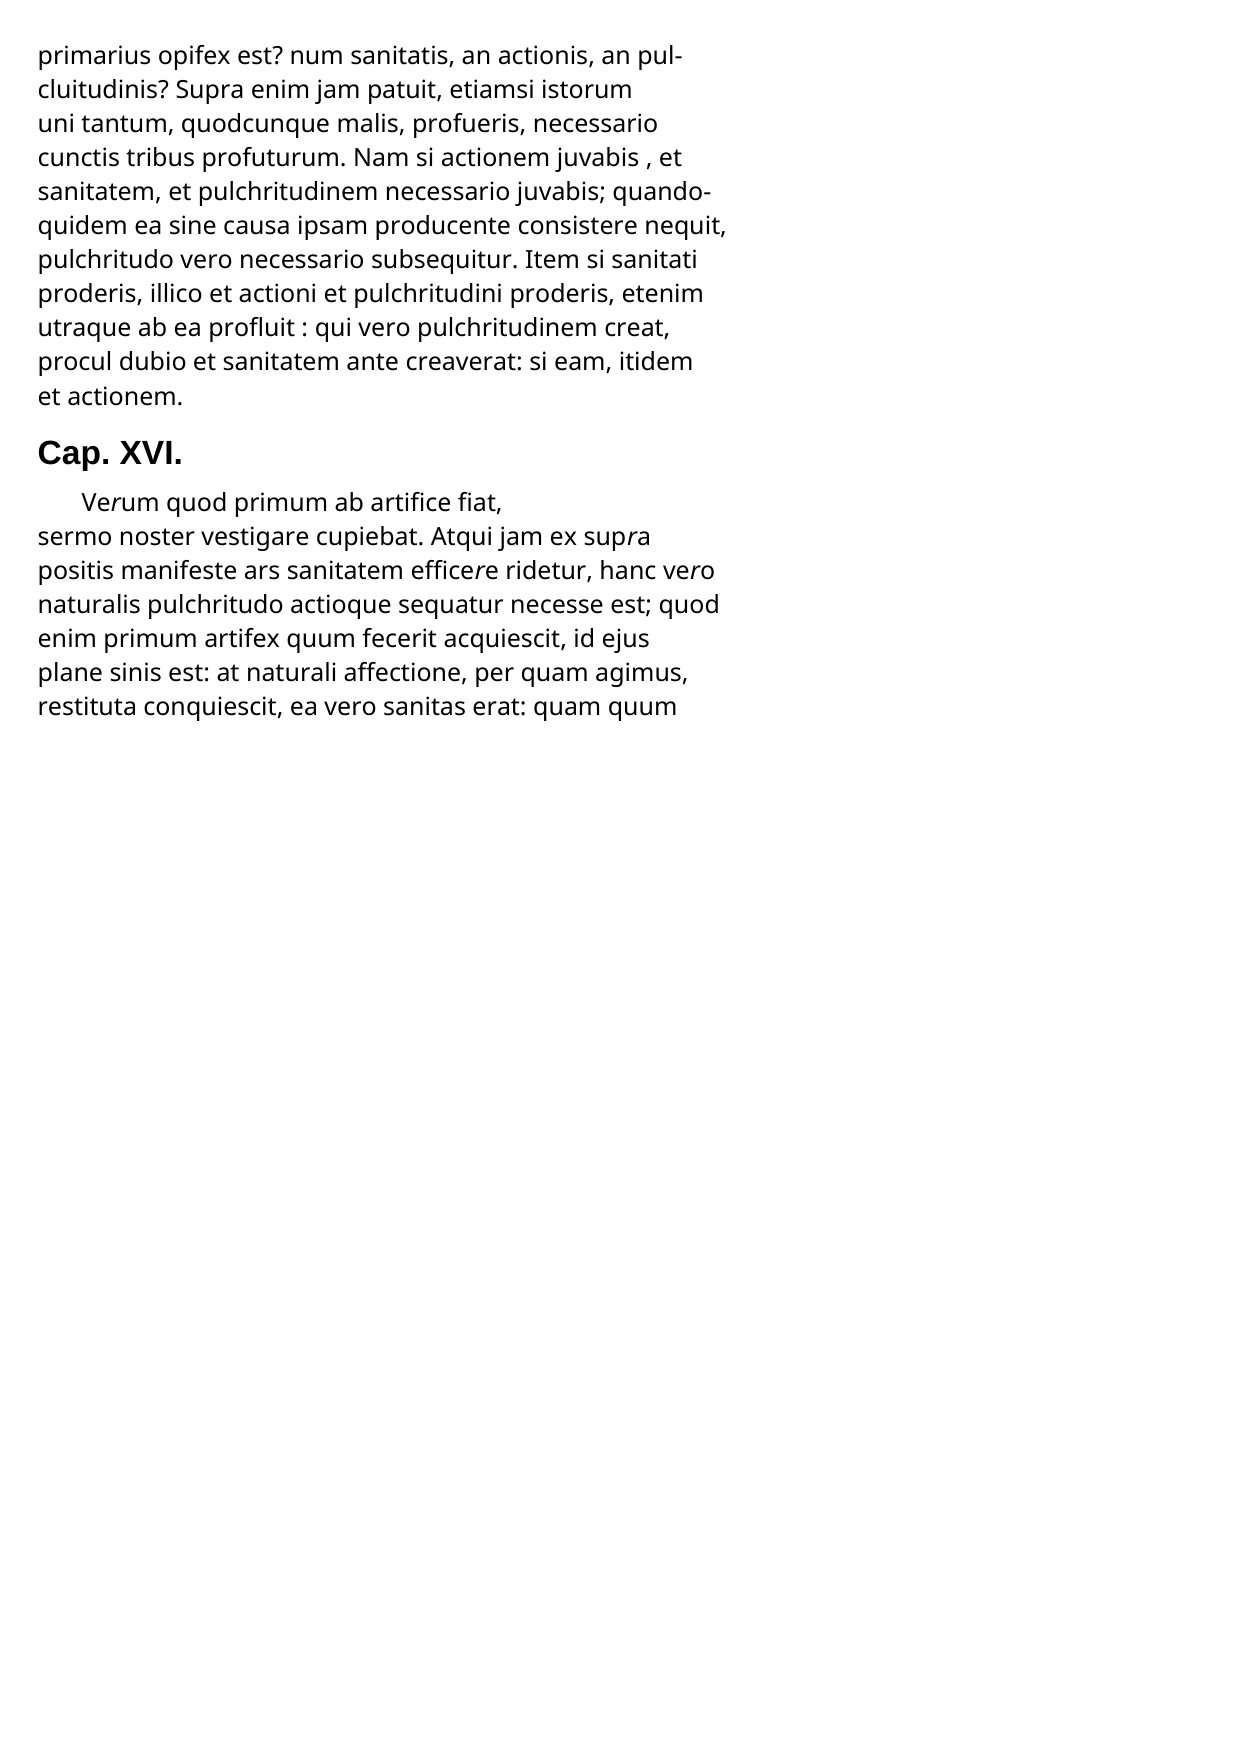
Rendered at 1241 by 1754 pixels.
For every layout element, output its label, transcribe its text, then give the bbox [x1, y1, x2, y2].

text Verum quod primum ab artifice fiat, sermo noster vestigare cupiebat. Atqui jam ex supra positis manifeste ars sanitatem efficere ridetur, hanc vero naturalis pulchritudo actioque sequatur necesse est; quod enim primum artifex quum fecerit acquiescit, id ejus plane sinis est: at naturali affectione, per quam agimus, restituta conquiescit, ea vero sanitas erat: quam quum [37, 484, 1203, 723]
subtitle Cap. XVI. [37, 433, 1203, 472]
text primarius opifex est? num sanitatis, an actionis, an pul- cluitudinis? Supra enim jam patuit, etiamsi istorum uni tantum, quodcunque malis, profueris, necessario cunctis tribus profuturum. Nam si actionem juvabis , et sanitatem, et pulchritudinem necessario juvabis; quando- quidem ea sine causa ipsam producente consistere nequit, pulchritudo vero necessario subsequitur. Item si sanitati proderis, illico et actioni et pulchritudini proderis, etenim utraque ab ea profluit : qui vero pulchritudinem creat, procul dubio et sanitatem ante creaverat: si eam, itidem et actionem. [37, 37, 1203, 412]
